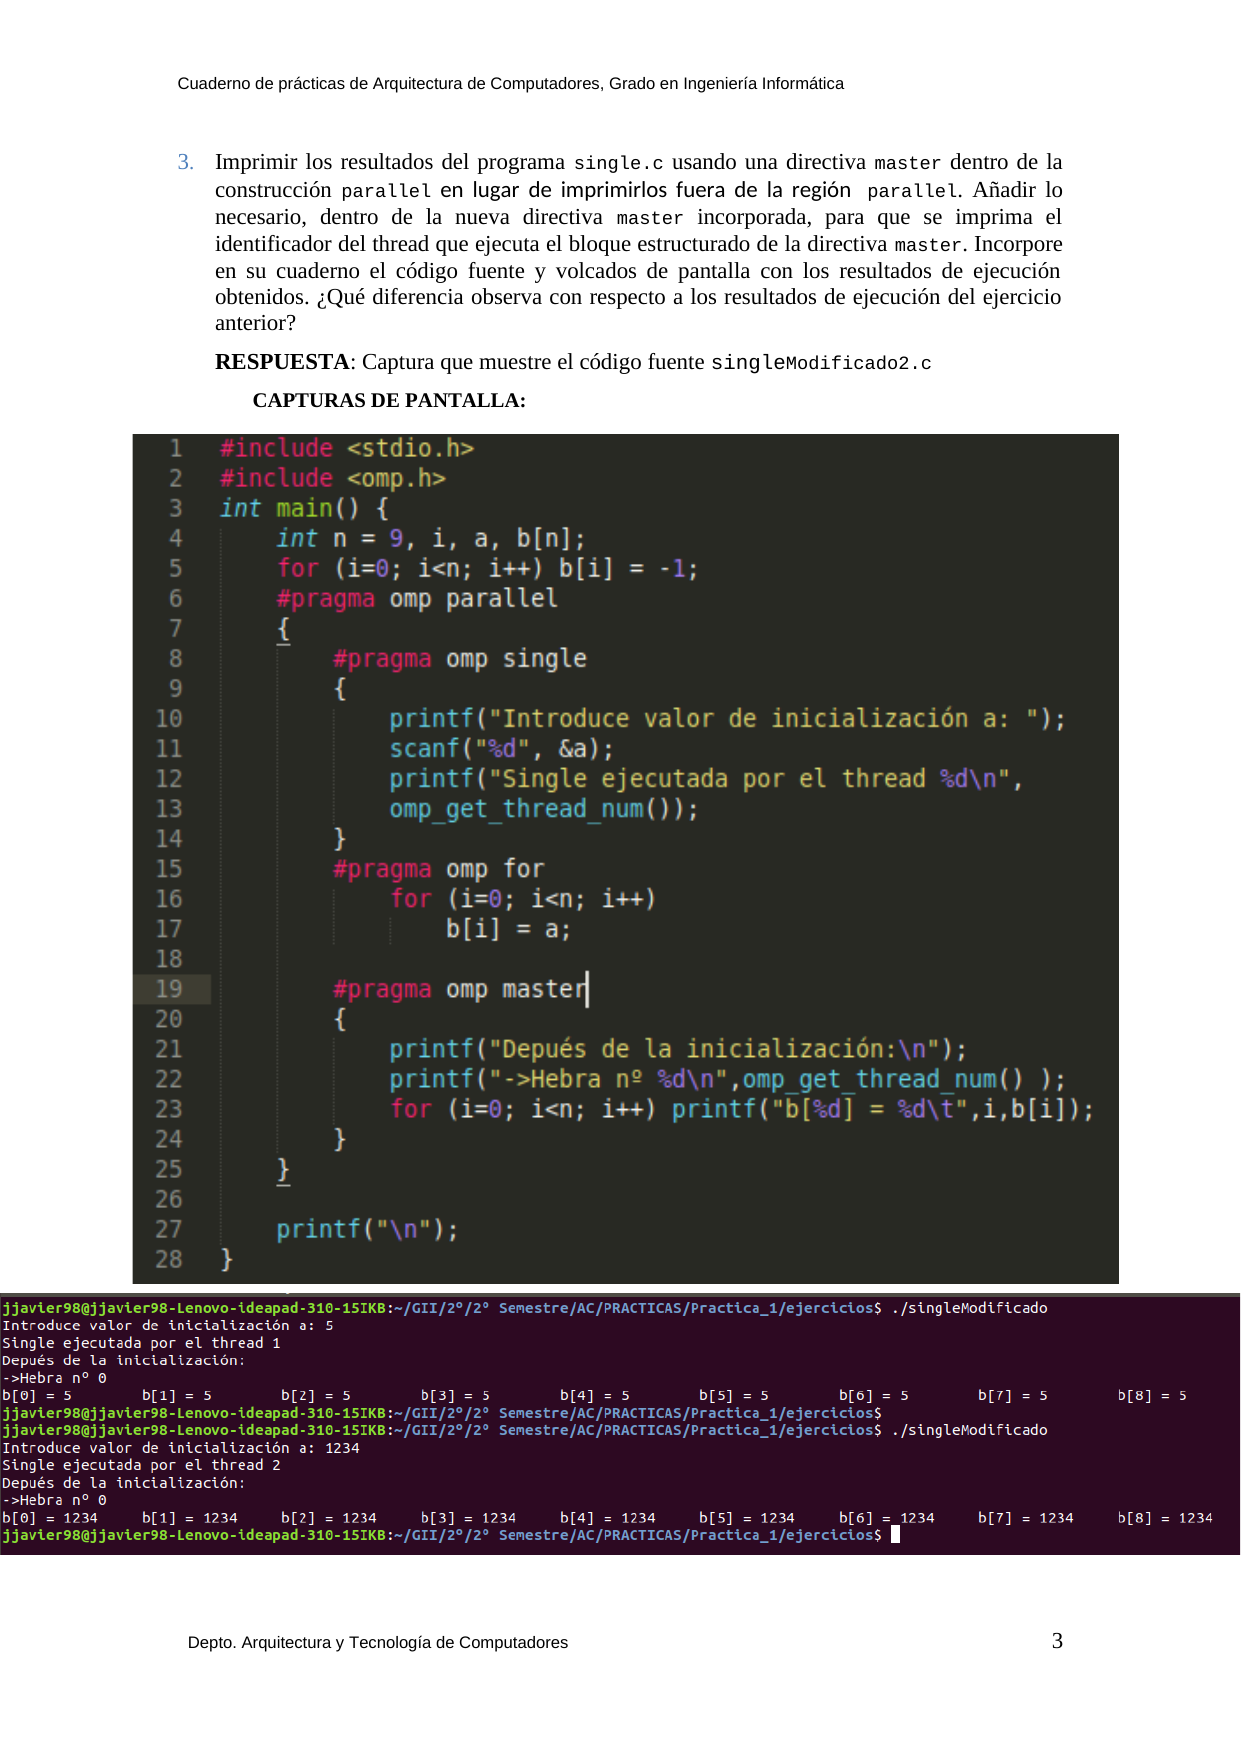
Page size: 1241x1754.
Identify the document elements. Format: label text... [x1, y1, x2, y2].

picture [132, 434, 1119, 1284]
text RESPUESTA: Captura que muestre el código fuente singleModificado2.c [215, 348, 1063, 376]
text CAPTURAS DE PANTALLA: [252, 388, 1063, 412]
list Imprimir los resultados del programa single.c usando una directiva master dentro de la construcción parallel en lugar de imprimirlos fuera de la región parallel. Añadir lo necesario, dentro de la nueva directiva master incorporada, para que se imprima el identificador del thread que ejecuta el bloque estructurado de la directiva master. Incorpore en su cuaderno el código fuente y volcados de pantalla con los resultados de ejecución obtenidos. ¿Qué diferencia observa con respecto a los resultados de ejecución del ejercicio anterior? [177, 148, 1063, 336]
picture [0, 1293, 1241, 1555]
